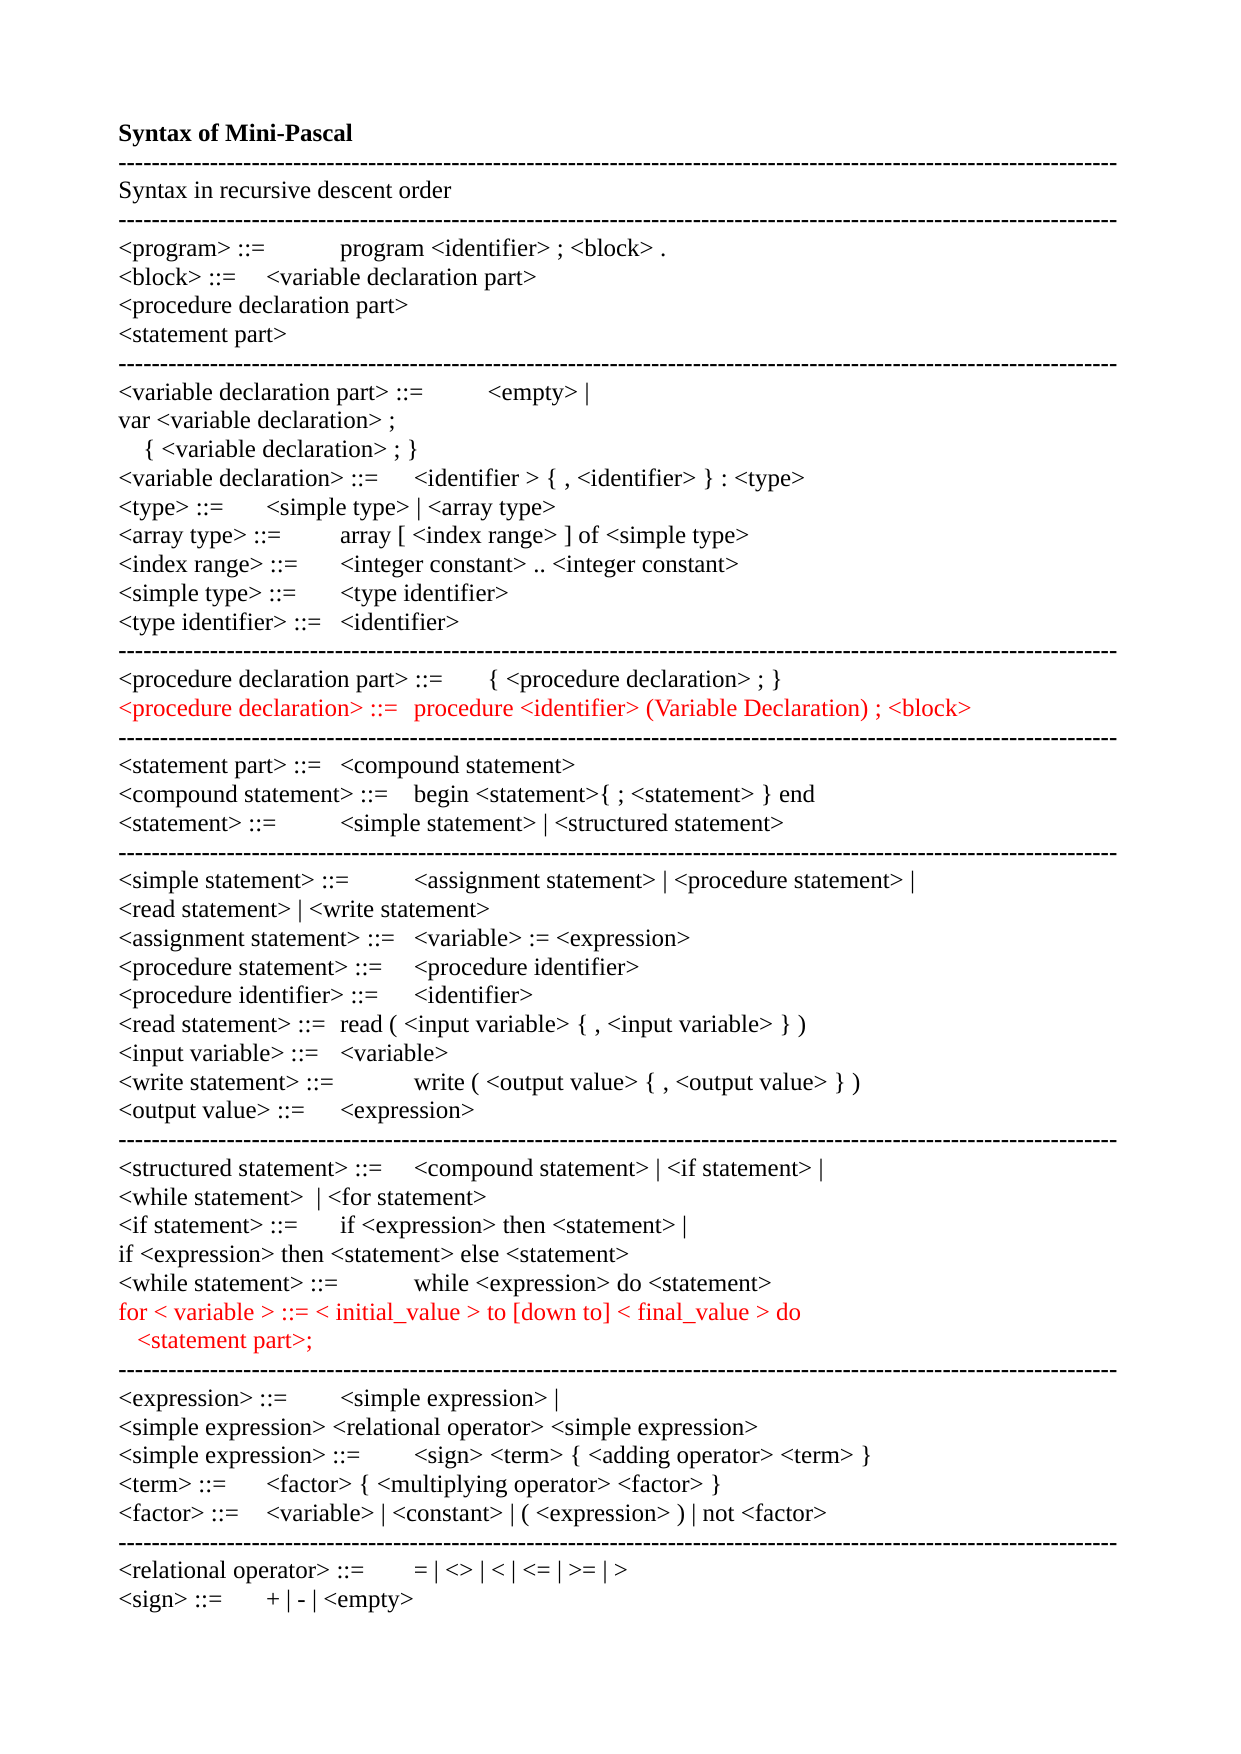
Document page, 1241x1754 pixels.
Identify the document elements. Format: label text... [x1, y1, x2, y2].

text <write statement> ::= write ( <output value> { , <output value> } ) [118, 1067, 1122, 1096]
text <type identifier> ::= <identifier> [118, 607, 1122, 636]
text if <expression> then <statement> else <statement> [118, 1239, 1122, 1268]
text ------------------------------------------------------------------------------------------------------------------------ [118, 1124, 1122, 1153]
text <compound statement> ::= begin <statement>{ ; <statement> } end [118, 779, 1122, 808]
text for < variable > ::= < initial_value > to [down to] < final_value > do [118, 1297, 1122, 1326]
text <output value> ::= <expression> [118, 1096, 1122, 1124]
text <structured statement> ::= <compound statement> | <if statement> | [118, 1153, 1122, 1182]
text ------------------------------------------------------------------------------------------------------------------------ [118, 1354, 1122, 1383]
text <factor> ::= <variable> | <constant> | ( <expression> ) | not <factor> [118, 1498, 1122, 1527]
text <procedure statement> ::= <procedure identifier> [118, 952, 1122, 981]
text <simple type> ::= <type identifier> [118, 578, 1122, 607]
text <array type> ::= array [ <index range> ] of <simple type> [118, 521, 1122, 549]
text <simple expression> ::= <sign> <term> { <adding operator> <term> } [118, 1441, 1122, 1469]
text <variable declaration part> ::= <empty> | [118, 377, 1122, 406]
text <program> ::= program <identifier> ; <block> . [118, 233, 1122, 262]
text ------------------------------------------------------------------------------------------------------------------------ [118, 722, 1122, 751]
text ------------------------------------------------------------------------------------------------------------------------ [118, 147, 1122, 176]
text <while statement> | <for statement> [118, 1182, 1122, 1211]
text { <variable declaration> ; } [118, 434, 1122, 463]
text <simple statement> ::= <assignment statement> | <procedure statement> | [118, 866, 1122, 894]
text <assignment statement> ::= <variable> := <expression> [118, 923, 1122, 952]
text <procedure declaration> ::= procedure <identifier> (Variable Declaration) ; <block> [118, 693, 1122, 722]
text <statement> ::= <simple statement> | <structured statement> [118, 808, 1122, 837]
text <index range> ::= <integer constant> .. <integer constant> [118, 549, 1122, 578]
text ------------------------------------------------------------------------------------------------------------------------ [118, 837, 1122, 866]
text <variable declaration> ::= <identifier > { , <identifier> } : <type> [118, 463, 1122, 492]
text <procedure identifier> ::= <identifier> [118, 981, 1122, 1009]
text Syntax of Mini-Pascal [118, 118, 1122, 147]
text <type> ::= <simple type> | <array type> [118, 492, 1122, 521]
text <read statement> | <write statement> [118, 894, 1122, 923]
text <statement part> ::= <compound statement> [118, 751, 1122, 779]
text var <variable declaration> ; [118, 406, 1122, 434]
text <if statement> ::= if <expression> then <statement> | [118, 1211, 1122, 1239]
text ------------------------------------------------------------------------------------------------------------------------ [118, 1527, 1122, 1556]
text <sign> ::= + | - | <empty> [118, 1584, 1122, 1613]
text <relational operator> ::= = | <> | < | <= | >= | > [118, 1556, 1122, 1584]
text Syntax in recursive descent order [118, 176, 1122, 204]
text <input variable> ::= <variable> [118, 1038, 1122, 1067]
text <block> ::= <variable declaration part> [118, 262, 1122, 291]
text <expression> ::= <simple expression> | [118, 1383, 1122, 1412]
text <statement part> [118, 319, 1122, 348]
text ------------------------------------------------------------------------------------------------------------------------ [118, 204, 1122, 233]
text ------------------------------------------------------------------------------------------------------------------------ [118, 636, 1122, 664]
text ------------------------------------------------------------------------------------------------------------------------ [118, 348, 1122, 377]
text <term> ::= <factor> { <multiplying operator> <factor> } [118, 1469, 1122, 1498]
text <procedure declaration part> ::= { <procedure declaration> ; } [118, 664, 1122, 693]
text <statement part>; [118, 1326, 1122, 1354]
text <read statement> ::= read ( <input variable> { , <input variable> } ) [118, 1009, 1122, 1038]
text <while statement> ::= while <expression> do <statement> [118, 1268, 1122, 1297]
text <procedure declaration part> [118, 291, 1122, 319]
text <simple expression> <relational operator> <simple expression> [118, 1412, 1122, 1441]
